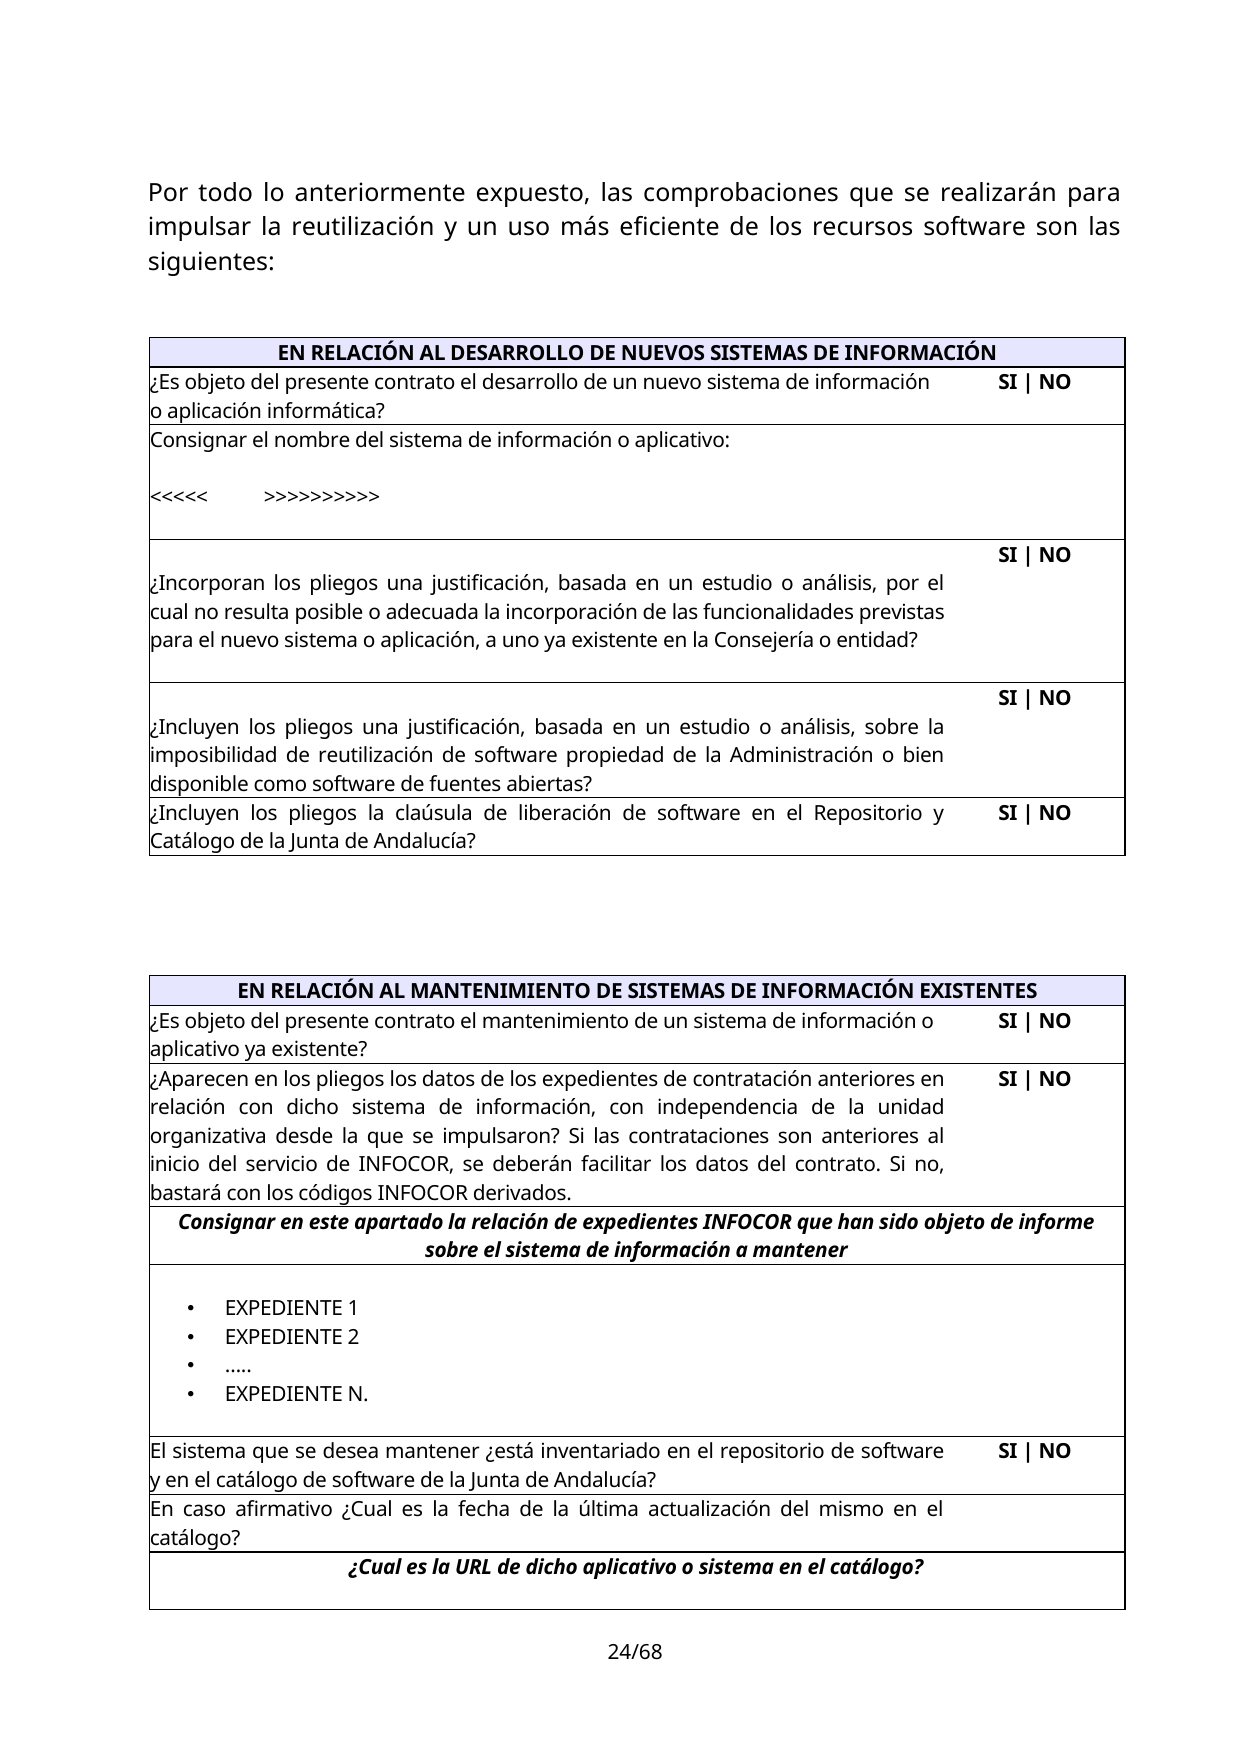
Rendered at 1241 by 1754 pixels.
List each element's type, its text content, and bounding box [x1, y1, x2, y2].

table_cell El sistema que se desea mantener ¿está inventariado en el repositorio de software y en el catálogo de software de la Junta de Andalucía? [150, 1437, 945, 1493]
table_cell En caso afirmativo ¿Cual es la fecha de la última actualización del mismo en el catálogo? [150, 1495, 945, 1551]
table_header EN RELACIÓN AL MANTENIMIENTO DE SISTEMAS DE INFORMACIÓN EXISTENTES [150, 976, 1124, 1005]
table_cell ¿Cual es la URL de dicho aplicativo o sistema en el catálogo? [150, 1553, 1124, 1609]
table_cell Consignar en este apartado la relación de expedientes INFOCOR que han sido objeto de informe sobre el sistema de información a mantener [150, 1207, 1124, 1264]
table_cell ¿Aparecen en los pliegos los datos de los expedientes de contratación anteriores en relación con dicho sistema de información, con independencia de la unidad organizativa desde la que se impulsaron? Si las contrataciones son anteriores al inicio del servicio de INFOCOR, se deberán facilitar los datos del contrato. Si no, bastará con los códigos INFOCOR derivados. [150, 1064, 945, 1206]
table_cell SI | NO [945, 368, 1124, 424]
table_cell SI | NO [945, 1006, 1124, 1063]
table_cell SI | NO [945, 683, 1124, 797]
table_cell ¿Es objeto del presente contrato el mantenimiento de un sistema de información o aplicativo ya existente? [150, 1006, 945, 1063]
table_cell SI | NO [945, 1437, 1124, 1493]
table_cell EXPEDIENTE 1 EXPEDIENTE 2 ….. EXPEDIENTE N. [150, 1265, 1124, 1436]
text Por todo lo anteriormente expuesto, las comprobaciones que se realizarán para impulsar la reutilización y un uso más eficiente de los recursos software son las siguientes: [148, 175, 1122, 277]
table_cell [945, 1495, 1124, 1551]
table_header EN RELACIÓN AL DESARROLLO DE NUEVOS SISTEMAS DE INFORMACIÓN [150, 338, 1124, 366]
table_cell Consignar el nombre del sistema de información o aplicativo: <<<<< >>>>>>>>>> [150, 425, 945, 539]
table_cell ¿Es objeto del presente contrato el desarrollo de un nuevo sistema de información o aplicación informática? [150, 368, 945, 424]
table_cell ¿Incluyen los pliegos una justificación, basada en un estudio o análisis, sobre la imposibilidad de reutilización de software propiedad de la Administración o bien disponible como software de fuentes abiertas? [150, 683, 945, 797]
table_cell SI | NO [945, 1064, 1124, 1206]
table_cell SI | NO [945, 540, 1124, 682]
table_cell ¿Incluyen los pliegos la claúsula de liberación de software en el Repositorio y Catálogo de la Junta de Andalucía? [150, 798, 945, 855]
table_cell [945, 425, 1124, 539]
table_cell ¿Incorporan los pliegos una justificación, basada en un estudio o análisis, por el cual no resulta posible o adecuada la incorporación de las funcionalidades previstas para el nuevo sistema o aplicación, a uno ya existente en la Consejería o entidad? [150, 540, 945, 682]
table_cell SI | NO [945, 798, 1124, 855]
